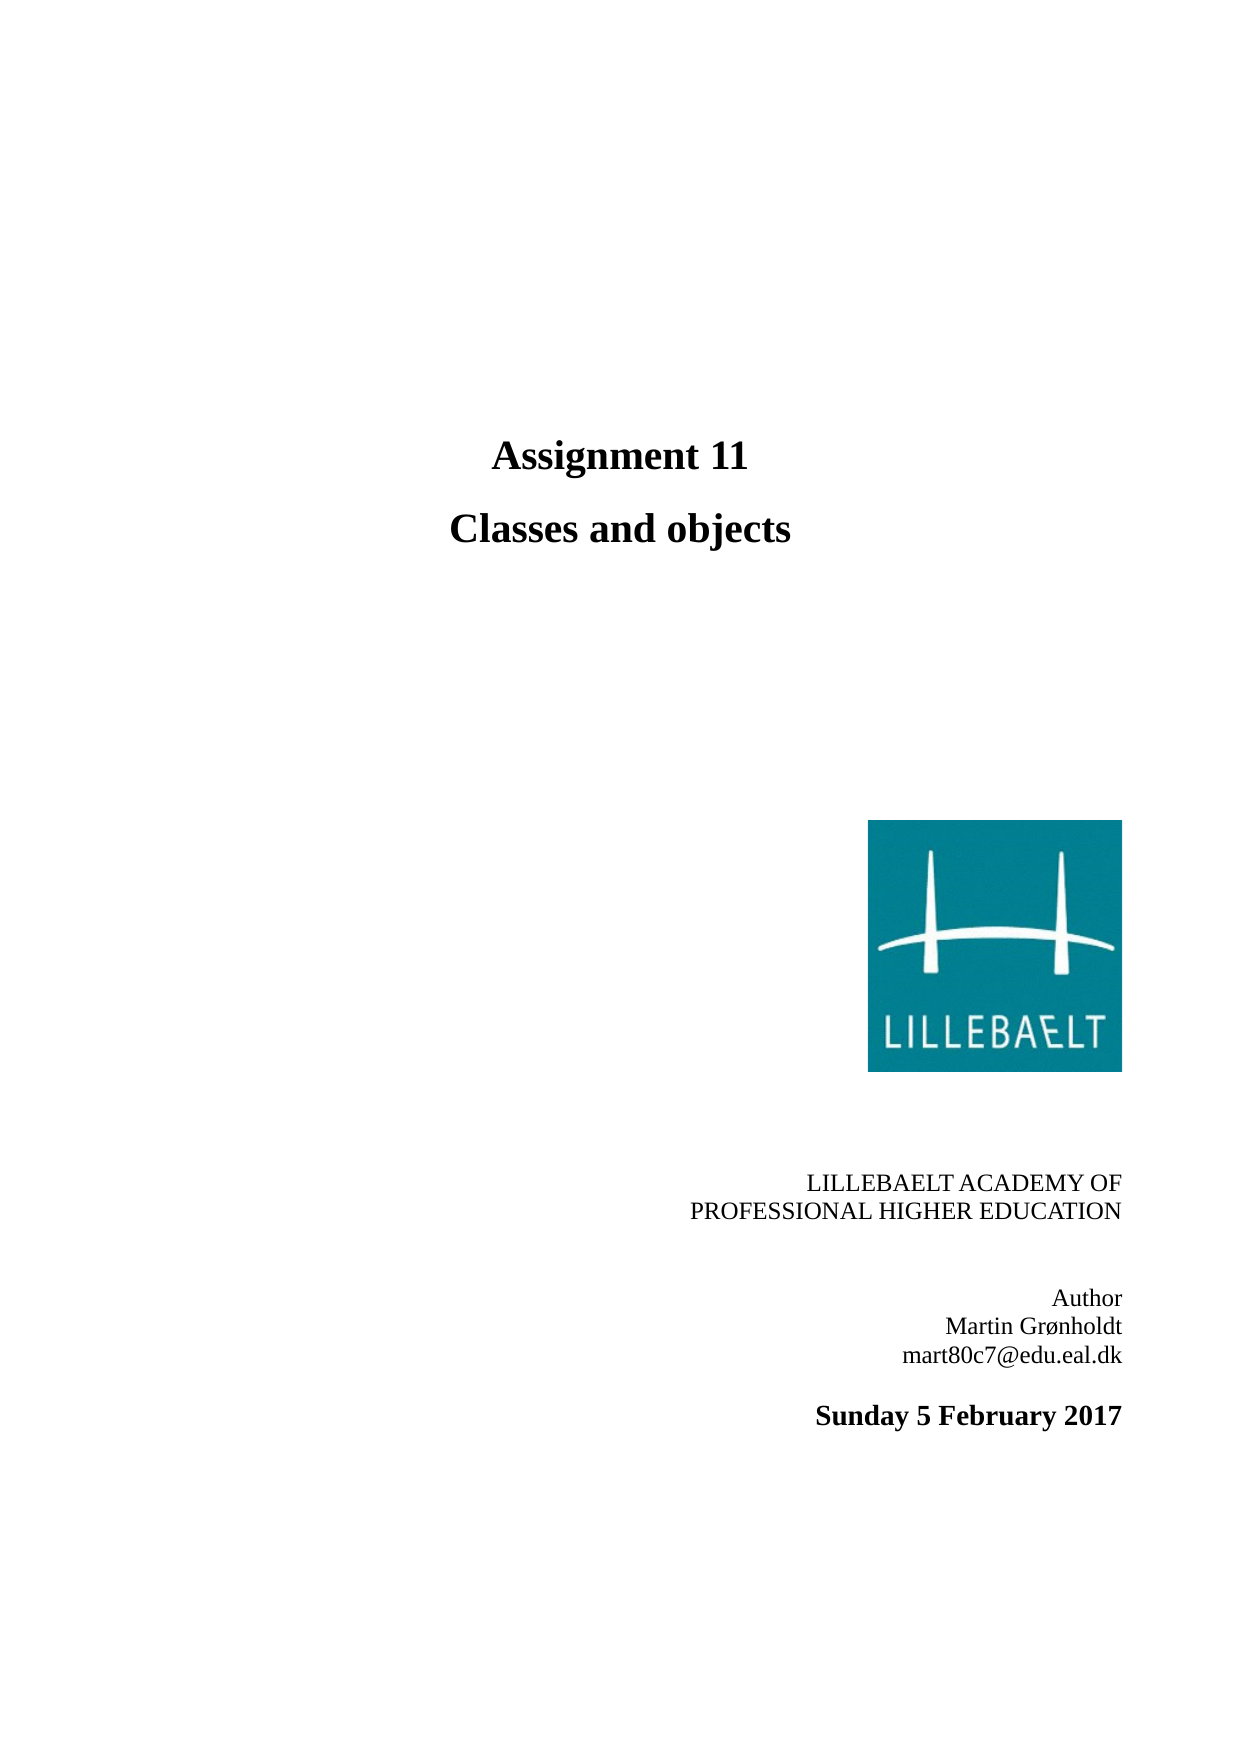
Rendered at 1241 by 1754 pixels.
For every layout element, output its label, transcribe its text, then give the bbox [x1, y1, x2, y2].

text Sunday 5 February 2017 [118, 1398, 1122, 1431]
title Classes and objects [118, 503, 1122, 551]
text LILLEBAELT ACADEMY OF [118, 1168, 1122, 1196]
title Assignment 11 [118, 431, 1122, 478]
text Martin Grønholdt [118, 1311, 1122, 1340]
text Author [118, 1283, 1122, 1311]
text mart80c7@edu.eal.dk [118, 1340, 1122, 1369]
text PROFESSIONAL HIGHER EDUCATION [118, 1196, 1122, 1225]
picture [867, 820, 1123, 1072]
